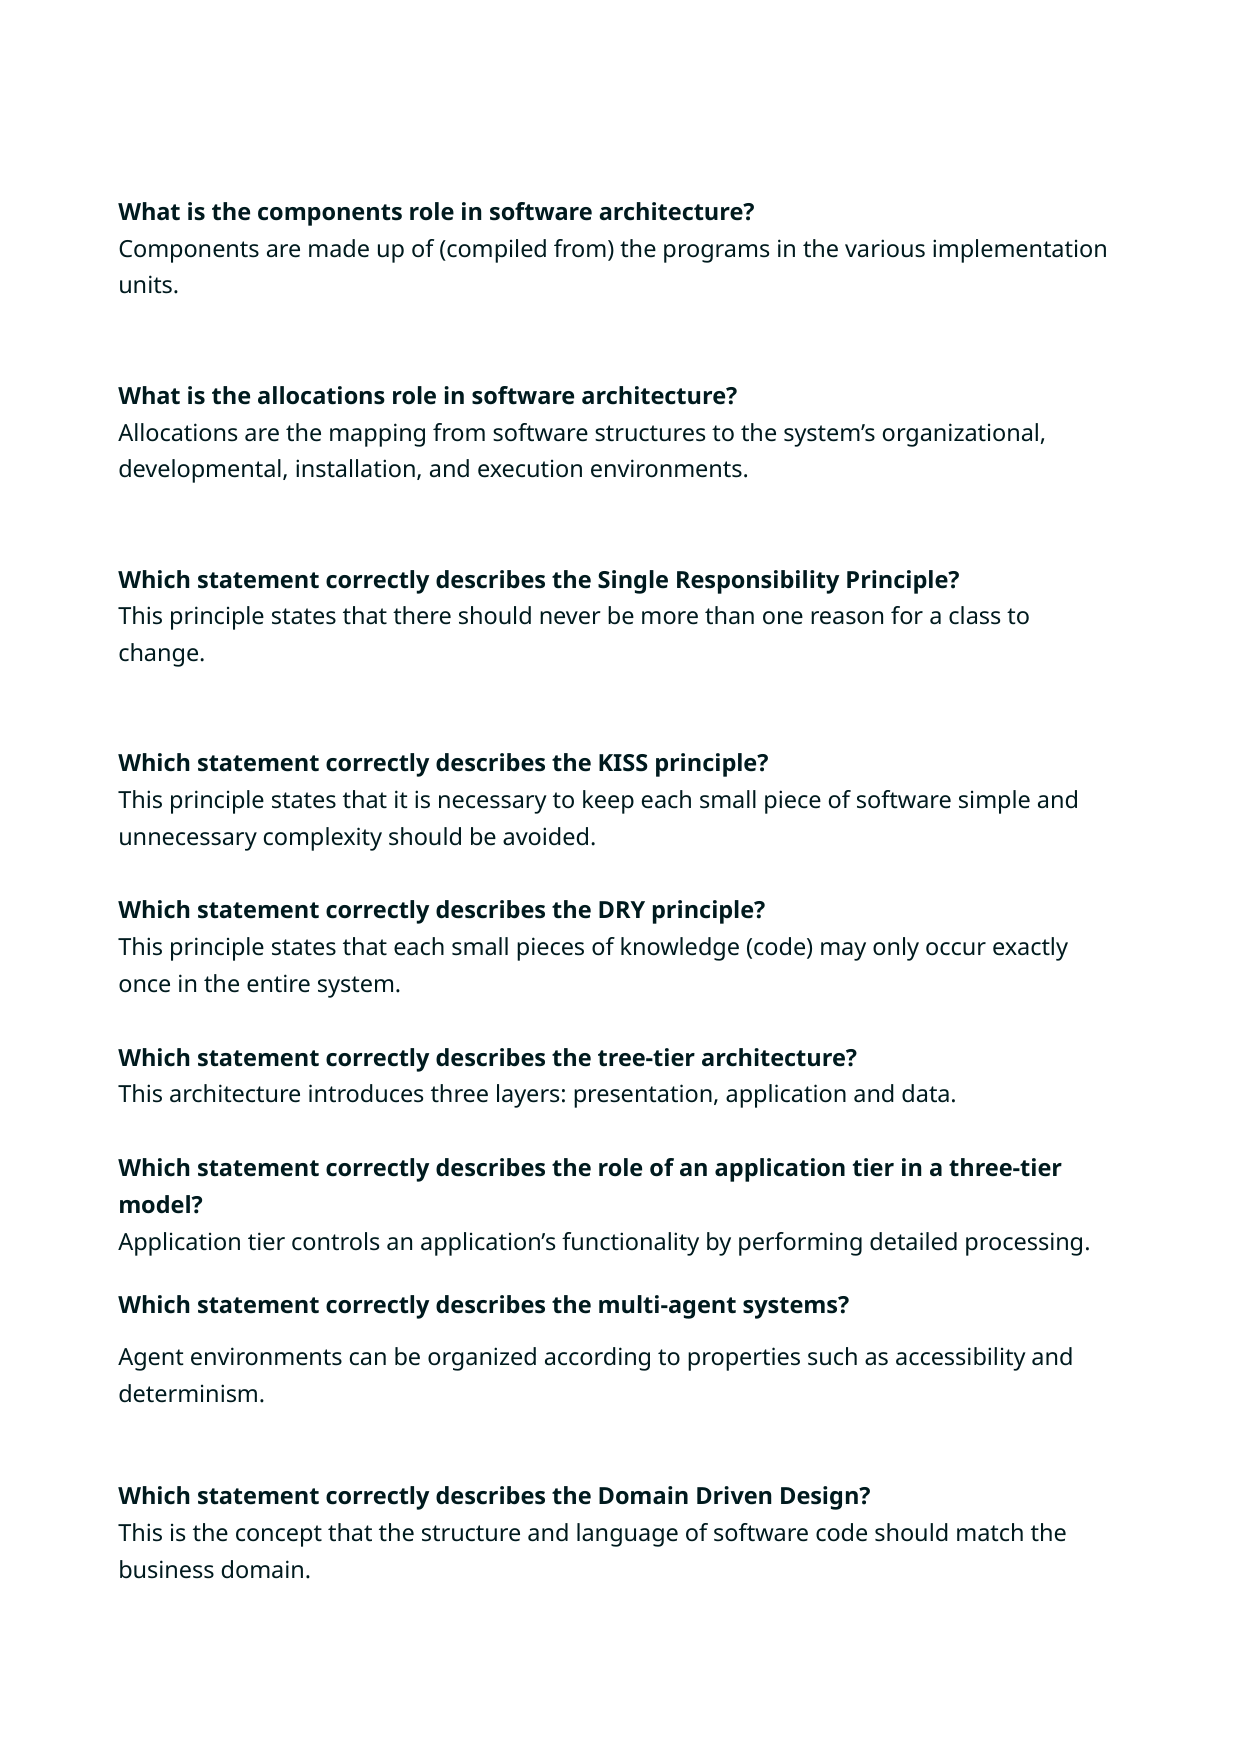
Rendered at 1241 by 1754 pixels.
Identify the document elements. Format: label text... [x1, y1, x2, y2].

text Which statement correctly describes the KISS principle? [118, 747, 1122, 779]
text This architecture introduces three layers: presentation, application and data. [118, 1078, 1122, 1110]
text Which statement correctly describes the role of an application tier in a three-tier model? [118, 1151, 1122, 1220]
text Which statement correctly describes the Domain Driven Design? This is the concept that the structure and language of software code should match the business domain. [118, 1479, 1122, 1585]
text What is the components role in software architecture? [118, 195, 1122, 227]
text Which statement correctly describes the multi-agent systems? [118, 1289, 1122, 1321]
text Which statement correctly describes the tree-tier architecture? [118, 1041, 1122, 1073]
text This principle states that each small pieces of knowledge (code) may only occur exactly once in the entire system. [118, 931, 1122, 999]
text Allocations are the mapping from software structures to the system’s organizational, developmental, installation, and execution environments. [118, 416, 1122, 484]
text This principle states that there should never be more than one reason for a class to change. [118, 600, 1122, 668]
text Components are made up of (compiled from) the programs in the various implementation units. [118, 232, 1122, 301]
text Application tier controls an application’s functionality by performing detailed processing. [118, 1225, 1122, 1257]
text What is the allocations role in software architecture? [118, 379, 1122, 411]
text Agent environments can be organized according to properties such as accessibility and determinism. [118, 1340, 1122, 1409]
text Which statement correctly describes the DRY principle? [118, 894, 1122, 926]
text This principle states that it is necessary to keep each small piece of software simple and unnecessary complexity should be avoided. [118, 783, 1122, 852]
text Which statement correctly describes the Single Responsibility Principle? [118, 563, 1122, 595]
